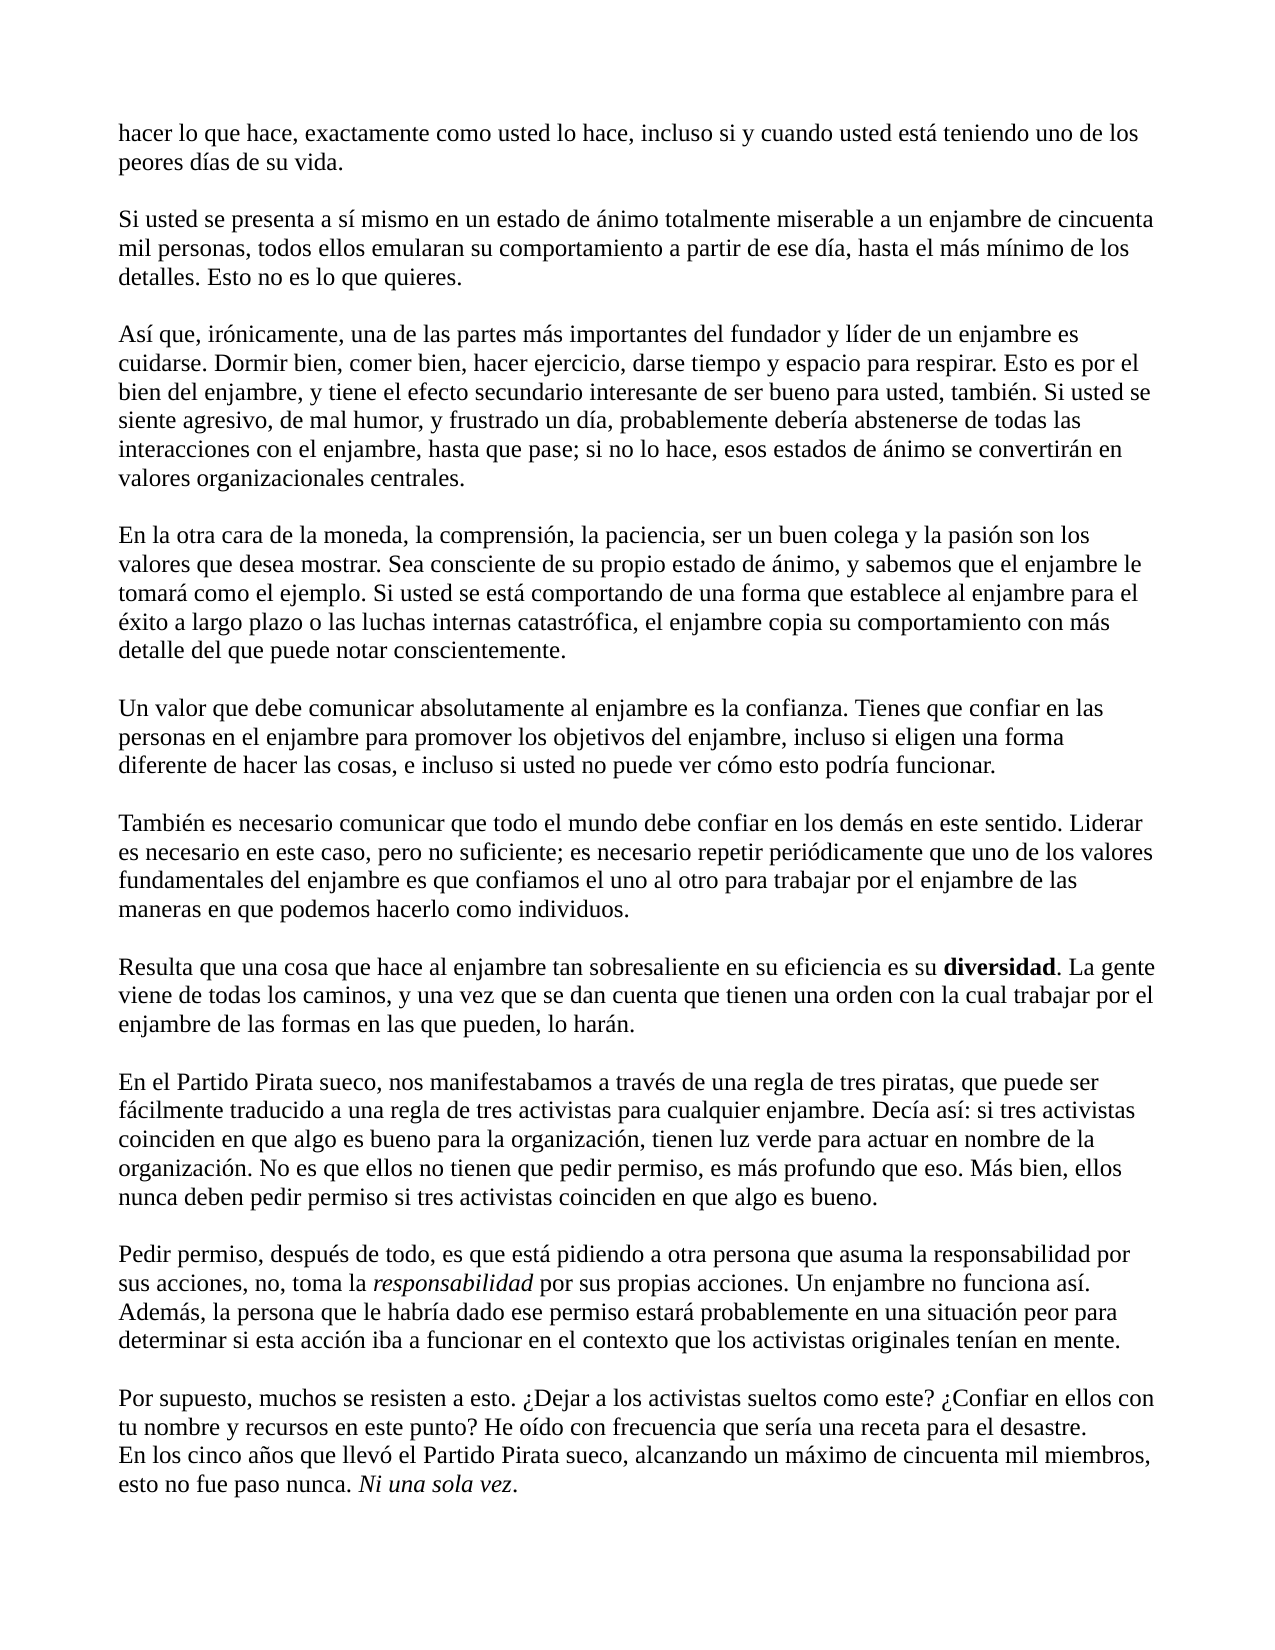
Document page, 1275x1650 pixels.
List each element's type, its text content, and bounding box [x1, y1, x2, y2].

text Así que, irónicamente, una de las partes más importantes del fundador y líder de un enjambre es cuidarse. Dormir bien, comer bien, hacer ejercicio, darse tiempo y espacio para respirar. Esto es por el bien del enjambre, y tiene el efecto secundario interesante de ser bueno para usted, también. Si usted se siente agresivo, de mal humor, y frustrado un día, probablemente debería abstenerse de todas las interacciones con el enjambre, hasta que pase; si no lo hace, esos estados de ánimo se convertirán en valores organizacionales centrales. [118, 291, 1157, 492]
text También es necesario comunicar que todo el mundo debe confiar en los demás en este sentido. Liderar es necesario en este caso, pero no suficiente; es necesario repetir periódicamente que uno de los valores fundamentales del enjambre es que confiamos el uno al otro para trabajar por el enjambre de las maneras en que podemos hacerlo como individuos. [118, 779, 1157, 923]
text Pedir permiso, después de todo, es que está pidiendo a otra persona que asuma la responsabilidad por sus acciones, no, toma la responsabilidad por sus propias acciones. Un enjambre no funciona así. Además, la persona que le habría dado ese permiso estará probablemente en una situación peor para determinar si esta acción iba a funcionar en el contexto que los activistas originales tenían en mente. [118, 1211, 1157, 1354]
text [118, 1498, 1157, 1527]
text En el Partido Pirata sueco, nos manifestabamos a través de una regla de tres piratas, que puede ser fácilmente traducido a una regla de tres activistas para cualquier enjambre. Decía así: si tres activistas coinciden en que algo es bueno para la organización, tienen luz verde para actuar en nombre de la organización. No es que ellos no tienen que pedir permiso, es más profundo que eso. Más bien, ellos nunca deben pedir permiso si tres activistas coinciden en que algo es bueno. [118, 1038, 1157, 1211]
text Resulta que una cosa que hace al enjambre tan sobresaliente en su eficiencia es su diversidad. La gente viene de todas los caminos, y una vez que se dan cuenta que tienen una orden con la cual trabajar por el enjambre de las formas en las que pueden, lo harán. [118, 923, 1157, 1038]
text En la otra cara de la moneda, la comprensión, la paciencia, ser un buen colega y la pasión son los valores que desea mostrar. Sea consciente de su propio estado de ánimo, y sabemos que el enjambre le tomará como el ejemplo. Si usted se está comportando de una forma que establece al enjambre para el éxito a largo plazo o las luchas internas catastrófica, el enjambre copia su comportamiento con más detalle del que puede notar conscientemente. [118, 492, 1157, 664]
text Por supuesto, muchos se resisten a esto. ¿Dejar a los activistas sueltos como este? ¿Confiar en ellos con tu nombre y recursos en este punto? He oído con frecuencia que sería una receta para el desastre. En los cinco años que llevó el Partido Pirata sueco, alcanzando un máximo de cincuenta mil miembros, esto no fue paso nunca. Ni una sola vez. [118, 1354, 1157, 1498]
text Si usted se presenta a sí mismo en un estado de ánimo totalmente miserable a un enjambre de cincuenta mil personas, todos ellos emularan su comportamiento a partir de ese día, hasta el más mínimo de los detalles. Esto no es lo que quieres. [118, 176, 1157, 291]
text hacer lo que hace, exactamente como usted lo hace, incluso si y cuando usted está teniendo uno de los peores días de su vida. [118, 118, 1157, 176]
text Un valor que debe comunicar absolutamente al enjambre es la confianza. Tienes que confiar en las personas en el enjambre para promover los objetivos del enjambre, incluso si eligen una forma diferente de hacer las cosas, e incluso si usted no puede ver cómo esto podría funcionar. [118, 664, 1157, 779]
